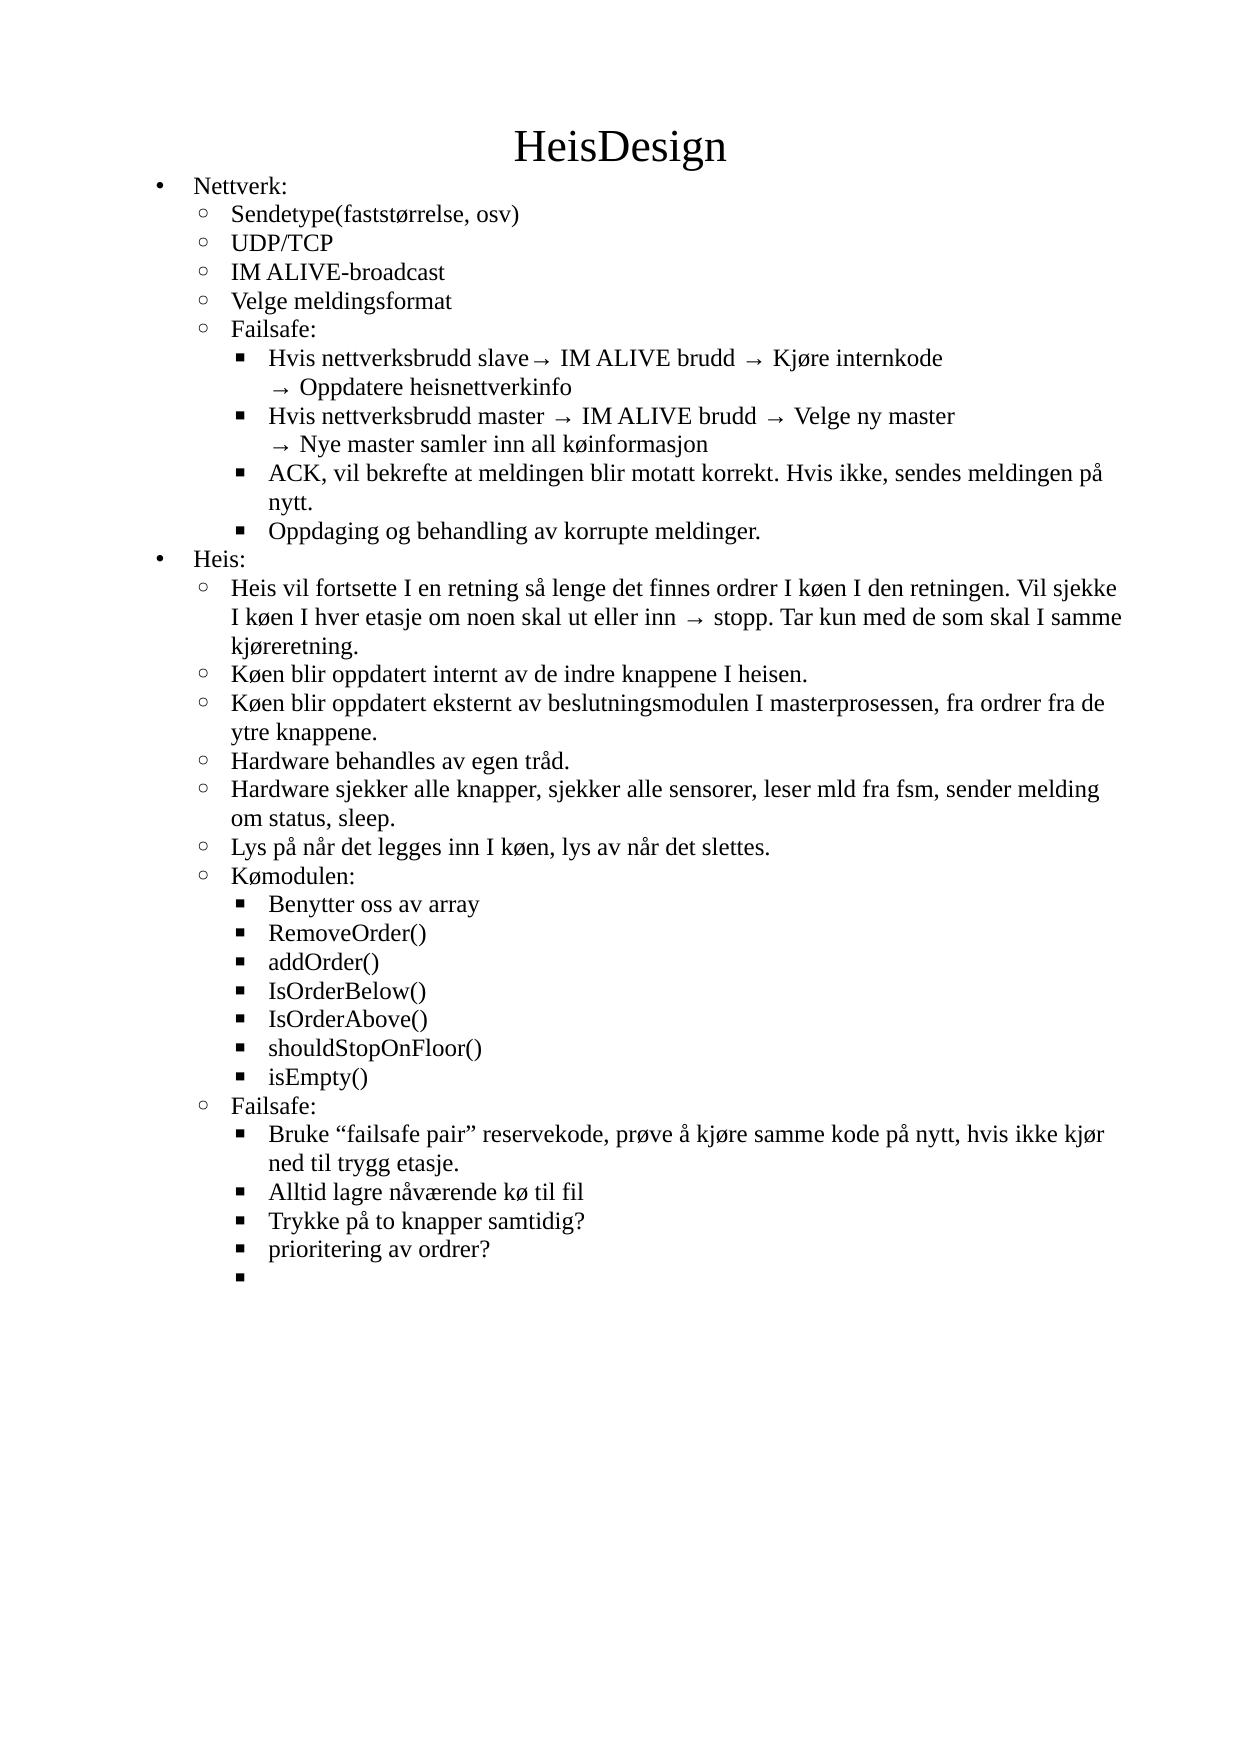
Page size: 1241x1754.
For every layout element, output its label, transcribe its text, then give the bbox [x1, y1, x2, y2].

list Køen blir oppdatert eksternt av beslutningsmodulen I masterprosessen, fra ordrer fra de ytre knappene. [193, 688, 1122, 746]
list Failsafe: [193, 1091, 1122, 1119]
list prioritering av ordrer? [231, 1234, 1122, 1263]
list Hardware behandles av egen tråd. [193, 746, 1122, 774]
list Heis: [156, 544, 1122, 573]
list Benytter oss av array [231, 889, 1122, 918]
list isEmpty() [231, 1062, 1122, 1091]
list IM ALIVE-broadcast [193, 257, 1122, 286]
list IsOrderBelow() [231, 976, 1122, 1004]
list Hvis nettverksbrudd master → IM ALIVE brudd → Velge ny master → Nye master samler inn all køinformasjon [231, 401, 1122, 458]
list Bruke “failsafe pair” reservekode, prøve å kjøre samme kode på nytt, hvis ikke kjør ned til trygg etasje. [231, 1119, 1122, 1177]
list UDP/TCP [193, 228, 1122, 257]
list Oppdaging og behandling av korrupte meldinger. [231, 516, 1122, 544]
list Hvis nettverksbrudd slave→ IM ALIVE brudd → Kjøre internkode → Oppdatere heisnettverkinfo [231, 343, 1122, 401]
list Nettverk: [156, 171, 1122, 199]
list Velge meldingsformat [193, 286, 1122, 314]
text HeisDesign [118, 118, 1122, 171]
list IsOrderAbove() [231, 1004, 1122, 1033]
list Heis vil fortsette I en retning så lenge det finnes ordrer I køen I den retningen. Vil sjekke I køen I hver etasje om noen skal ut eller inn → stopp. Tar kun med de som skal I samme kjøreretning. [193, 573, 1122, 659]
list Køen blir oppdatert internt av de indre knappene I heisen. [193, 659, 1122, 688]
list Lys på når det legges inn I køen, lys av når det slettes. [193, 832, 1122, 861]
list ACK, vil bekrefte at meldingen blir motatt korrekt. Hvis ikke, sendes meldingen på nytt. [231, 458, 1122, 516]
list Failsafe: [193, 314, 1122, 343]
list Kømodulen: [193, 861, 1122, 889]
list RemoveOrder() [231, 918, 1122, 947]
list Sendetype(faststørrelse, osv) [193, 199, 1122, 228]
list Hardware sjekker alle knapper, sjekker alle sensorer, leser mld fra fsm, sender melding om status, sleep. [193, 774, 1122, 832]
list addOrder() [231, 947, 1122, 976]
list shouldStopOnFloor() [231, 1033, 1122, 1062]
list Trykke på to knapper samtidig? [231, 1206, 1122, 1234]
list Alltid lagre nåværende kø til fil [231, 1177, 1122, 1206]
